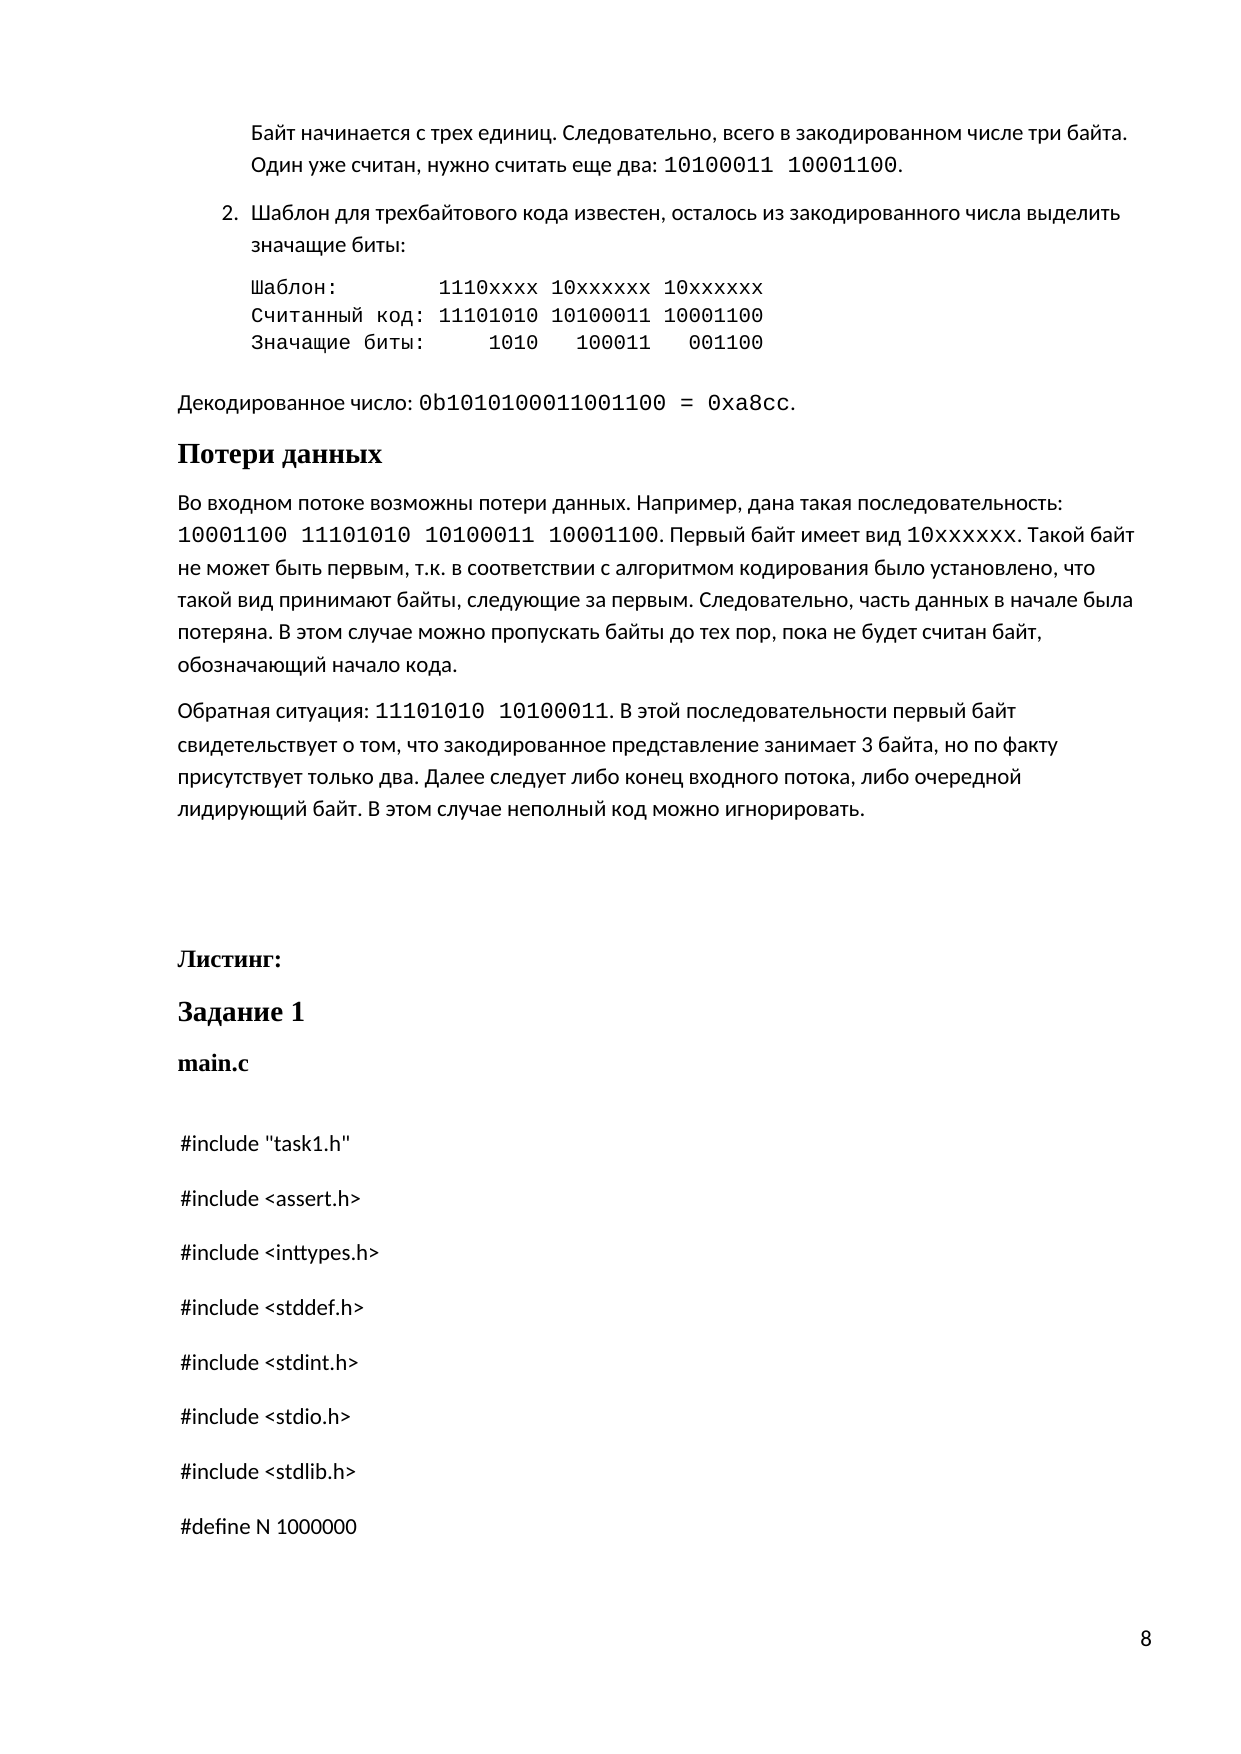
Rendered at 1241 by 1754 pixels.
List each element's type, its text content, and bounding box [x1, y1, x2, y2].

table_cell #include <stddef.h> [177, 1290, 827, 1345]
text Задание 1 [177, 994, 1152, 1027]
table_cell #include <stdint.h> [177, 1345, 827, 1399]
text Во входном потоке возможны потери данных. Например, дана такая последовательность: 10001100 11101010 10100011 10001100. Первый байт имеет вид 10xxxxxx. Такой байт не может быть первым, т.к. в соответствии с алгоритмом кодирования было установлено, что такой вид принимают байты, следующие за первым. Следовательно, часть данных в начале была потеряна. В этом случае можно пропускать байты до тех пор, пока не будет считан байт, обозначающий начало кода. [177, 488, 1152, 678]
table_cell #define N 1000000 [177, 1509, 827, 1563]
list Шаблон для трехбайтового кода известен, осталось из закодированного числа выделить значащие биты: [221, 198, 1152, 259]
text Значащие биты: 1010 100011 001100 [251, 332, 1152, 355]
table_cell #include <stdio.h> [177, 1400, 827, 1454]
text Байт начинается с трех единиц. Следовательно, всего в закодированном числе три байта. Один уже считан, нужно считать еще два: 10100011 10001100. [251, 118, 1152, 179]
table_cell [177, 1564, 827, 1595]
table_cell #include <assert.h> [177, 1181, 827, 1235]
table_cell #include <inttypes.h> [177, 1235, 827, 1290]
table_header #include "task1.h" [177, 1126, 827, 1181]
text main.c [177, 1048, 1152, 1077]
subtitle Потери данных [177, 437, 1152, 470]
text Листинг: [177, 944, 1152, 973]
text Декодированное число: 0b1010100011001100 = 0xa8cc. [177, 388, 1152, 418]
text Шаблон: 1110xxxx 10xxxxxx 10xxxxxx [251, 277, 1152, 301]
table_cell #include <stdlib.h> [177, 1454, 827, 1509]
text Обратная ситуация: 11101010 10100011. В этой последовательности первый байт свидетельствует о том, что закодированное представление занимает 3 байта, но по факту присутствует только два. Далее следует либо конец входного потока, либо очередной лидирующий байт. В этом случае неполный код можно игнорировать. [177, 696, 1152, 822]
text Считанный код: 11101010 10100011 10001100 [251, 304, 1152, 328]
